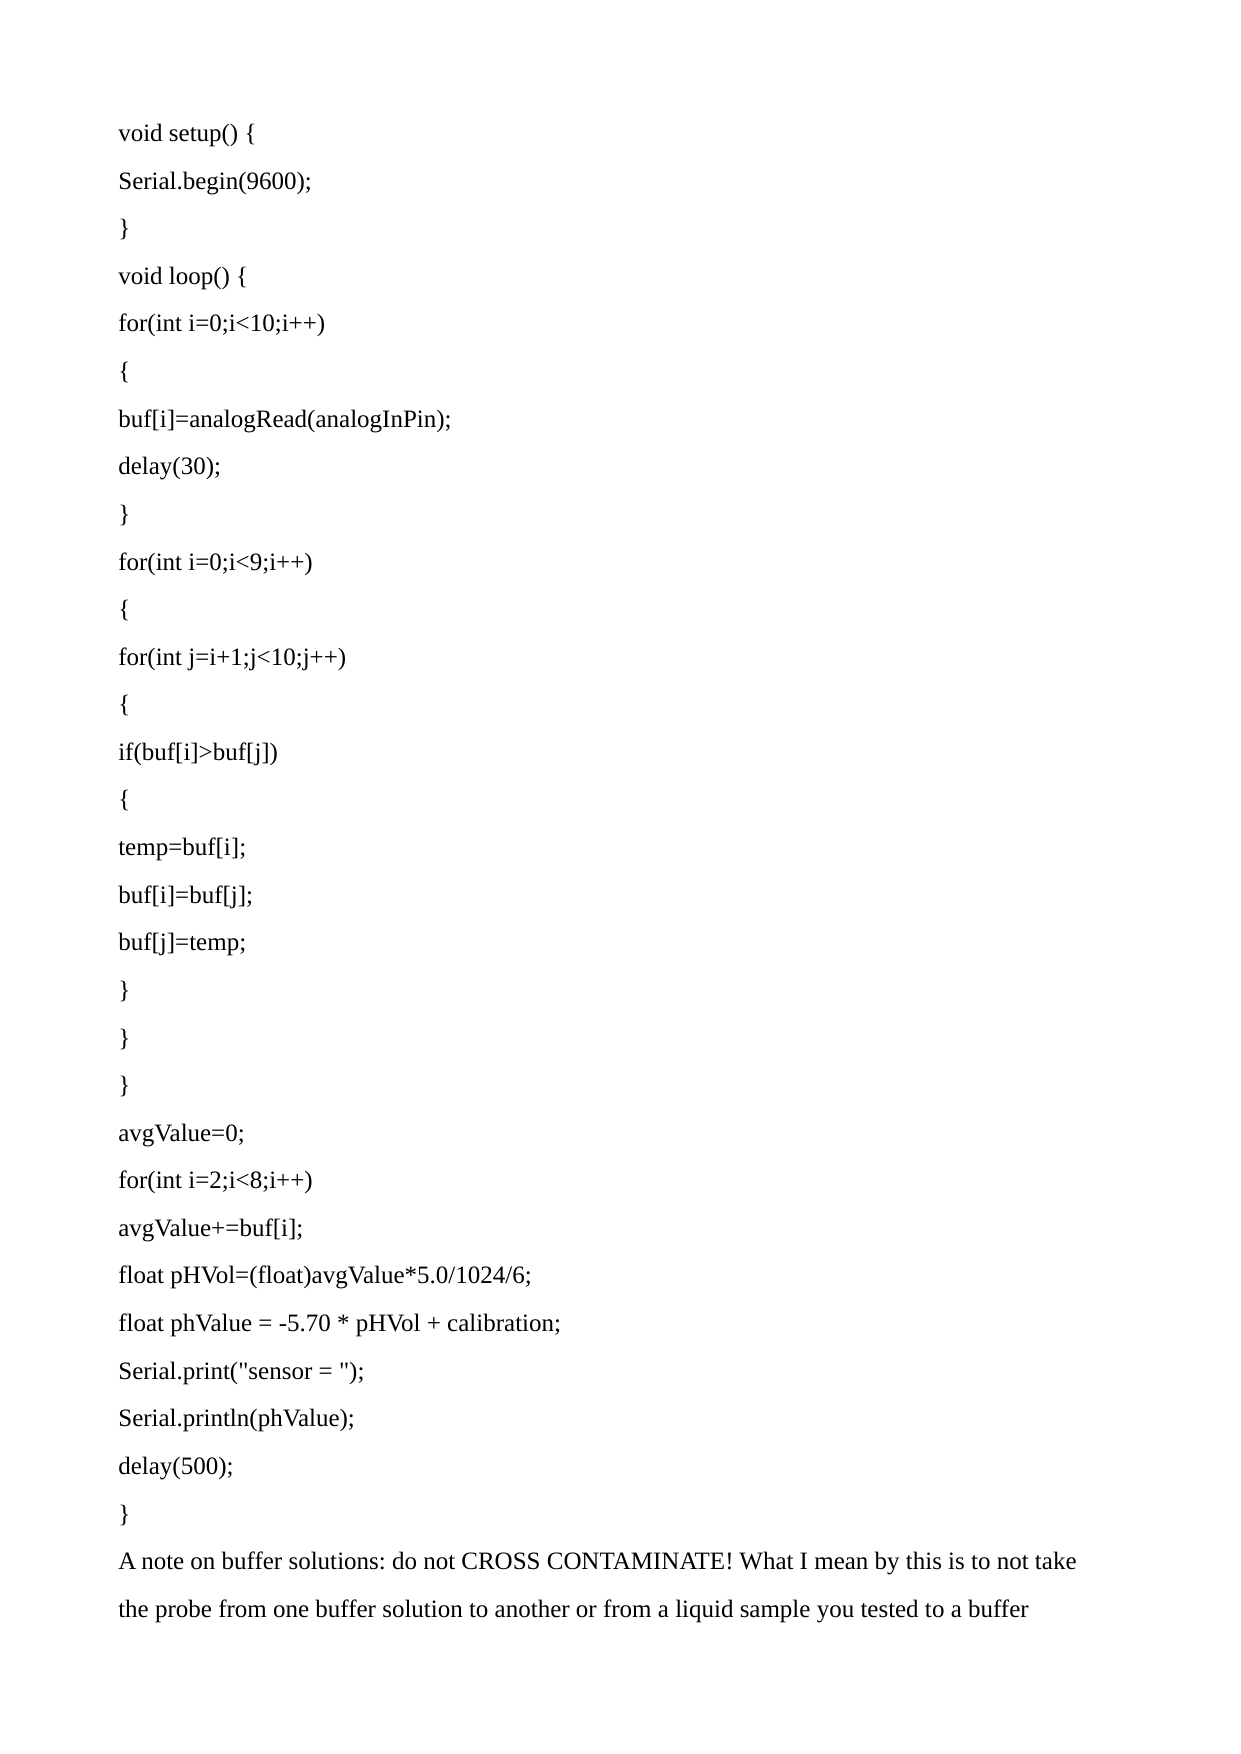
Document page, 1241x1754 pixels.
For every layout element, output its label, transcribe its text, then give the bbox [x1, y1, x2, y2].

text Serial.println(phValue); [118, 1403, 1122, 1432]
text for(int i=2;i<8;i++) [118, 1165, 1122, 1194]
text buf[j]=temp; [118, 927, 1122, 956]
text if(buf[i]>buf[j]) [118, 737, 1122, 766]
text for(int i=0;i<9;i++) [118, 547, 1122, 575]
text buf[i]=analogRead(analogInPin); [118, 404, 1122, 432]
text avgValue+=buf[i]; [118, 1213, 1122, 1242]
text temp=buf[i]; [118, 832, 1122, 861]
text float phValue = -5.70 * pHVol + calibration; [118, 1308, 1122, 1337]
text } [118, 213, 1122, 242]
text } [118, 1070, 1122, 1099]
text Serial.print("sensor = "); [118, 1356, 1122, 1384]
text the probe from one buffer solution to another or from a liquid sample you tested to a buffer [118, 1594, 1122, 1623]
text Serial.begin(9600); [118, 166, 1122, 194]
text { [118, 784, 1122, 813]
text } [118, 1499, 1122, 1527]
text float pHVol=(float)avgValue*5.0/1024/6; [118, 1261, 1122, 1289]
text { [118, 689, 1122, 718]
text delay(30); [118, 451, 1122, 480]
text } [118, 499, 1122, 528]
text void setup() { [118, 118, 1122, 147]
text avgValue=0; [118, 1118, 1122, 1147]
text A note on buffer solutions: do not CROSS CONTAMINATE! What I mean by this is to not take [118, 1546, 1122, 1575]
text void loop() { [118, 261, 1122, 290]
text { [118, 594, 1122, 623]
text for(int j=i+1;j<10;j++) [118, 642, 1122, 671]
text } [118, 1023, 1122, 1051]
text { [118, 356, 1122, 385]
text delay(500); [118, 1451, 1122, 1480]
text } [118, 975, 1122, 1004]
text for(int i=0;i<10;i++) [118, 308, 1122, 337]
text buf[i]=buf[j]; [118, 880, 1122, 908]
